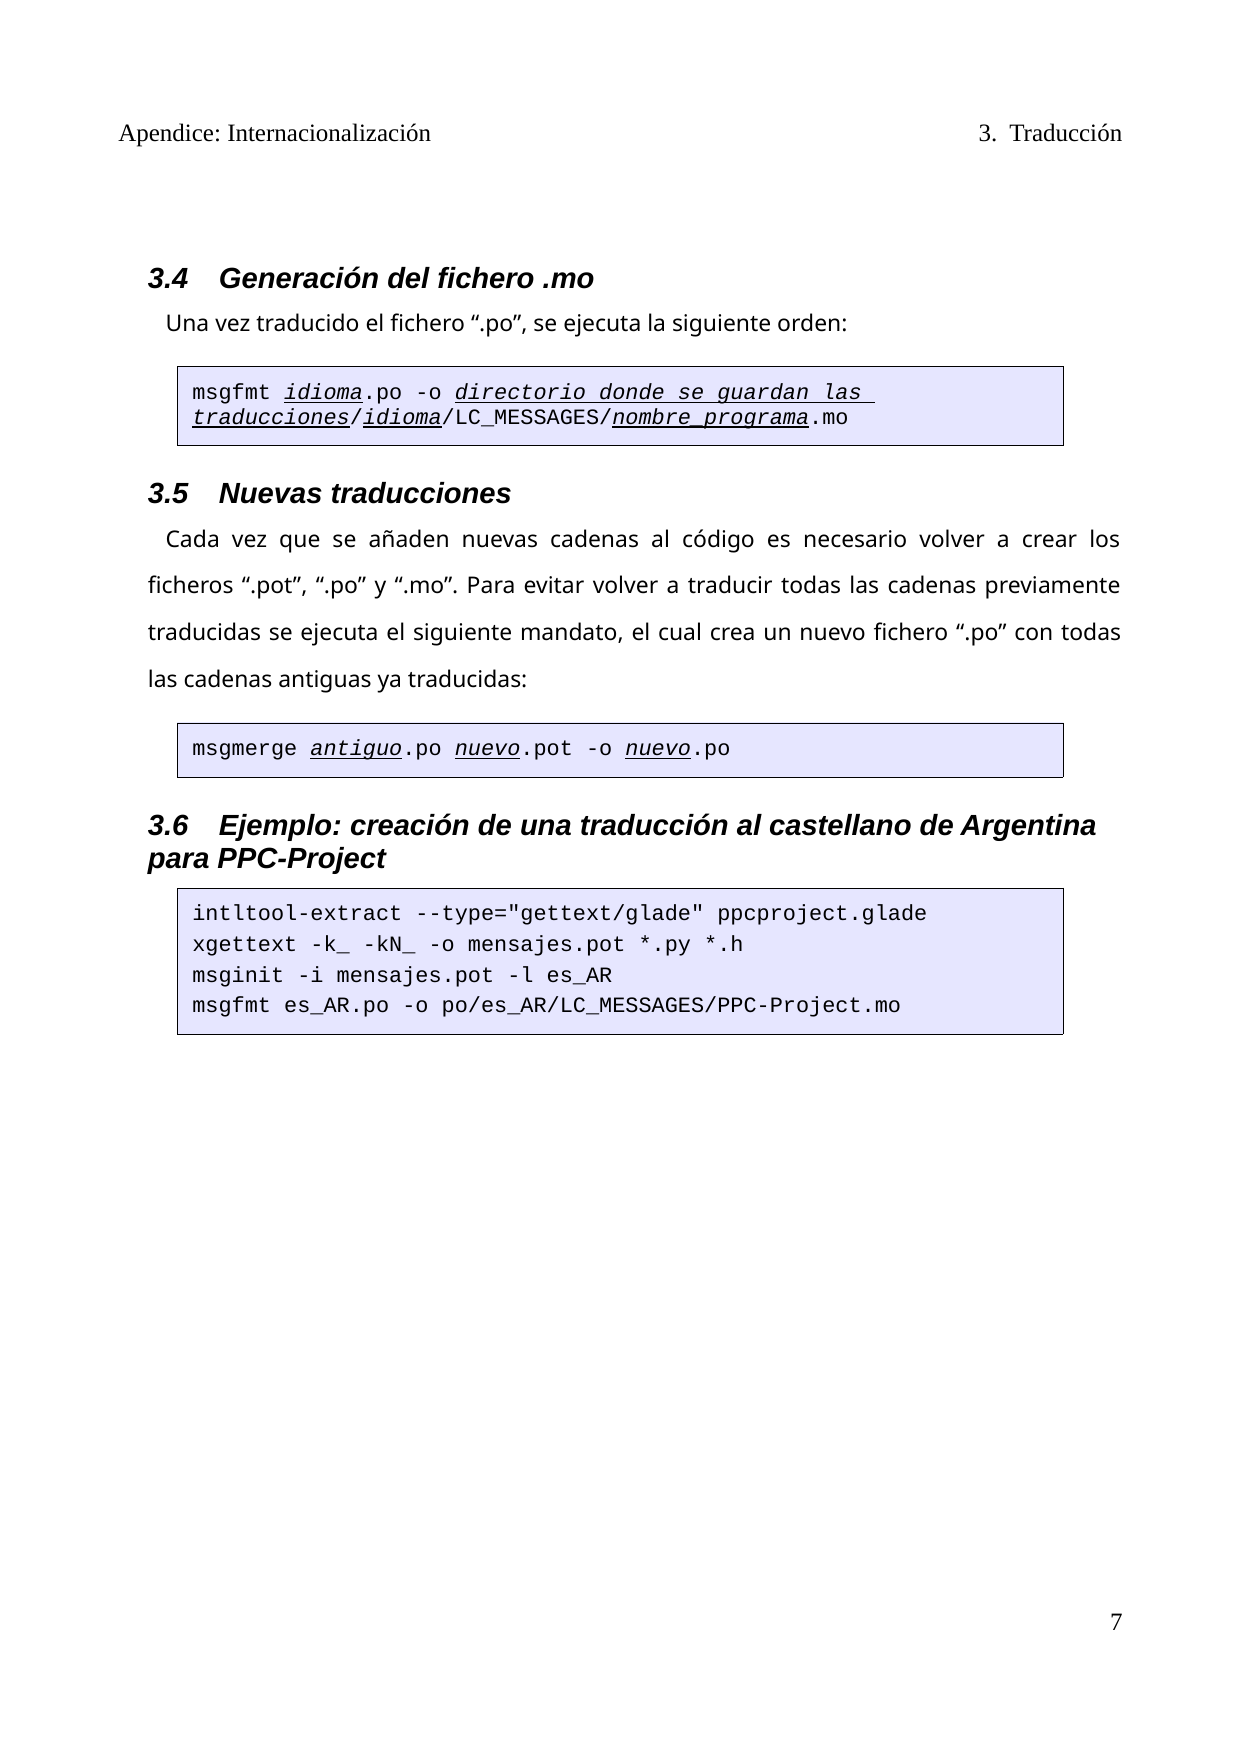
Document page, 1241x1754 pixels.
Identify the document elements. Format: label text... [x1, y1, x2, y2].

text msginit -i mensajes.pot -l es_AR [178, 949, 1063, 980]
text xgettext -k_ -kN_ -o mensajes.pot *.py *.h [178, 918, 1063, 949]
text Cada vez que se añaden nuevas cadenas al código es necesario volver a crear los ficheros “.pot”, “.po” y “.mo”. Para evitar volver a traducir todas las cadenas previamente traducidas se ejecuta el siguiente mandato, el cual crea un nuevo fichero “.po” con todas las cadenas antiguas ya traducidas: [148, 522, 1122, 694]
subtitle Generación del fichero .mo [148, 261, 1122, 294]
subtitle Nuevas traducciones [148, 476, 1122, 510]
text msgmerge antiguo.po nuevo.pot -o nuevo.po [178, 724, 1063, 777]
text msgfmt idioma.po -o directorio donde se guardan las traducciones/idioma/LC_MESSAGES/nombre_programa.mo [178, 367, 1063, 445]
subtitle Ejemplo: creación de una traducción al castellano de Argentina para PPC-Project [148, 808, 1122, 875]
text intltool-extract --type="gettext/glade" ppcproject.glade [178, 889, 1063, 918]
text msgfmt es_AR.po -o po/es_AR/LC_MESSAGES/PPC-Project.mo [178, 980, 1063, 1034]
text Una vez traducido el fichero “.po”, se ejecuta la siguiente orden: [148, 307, 1122, 338]
